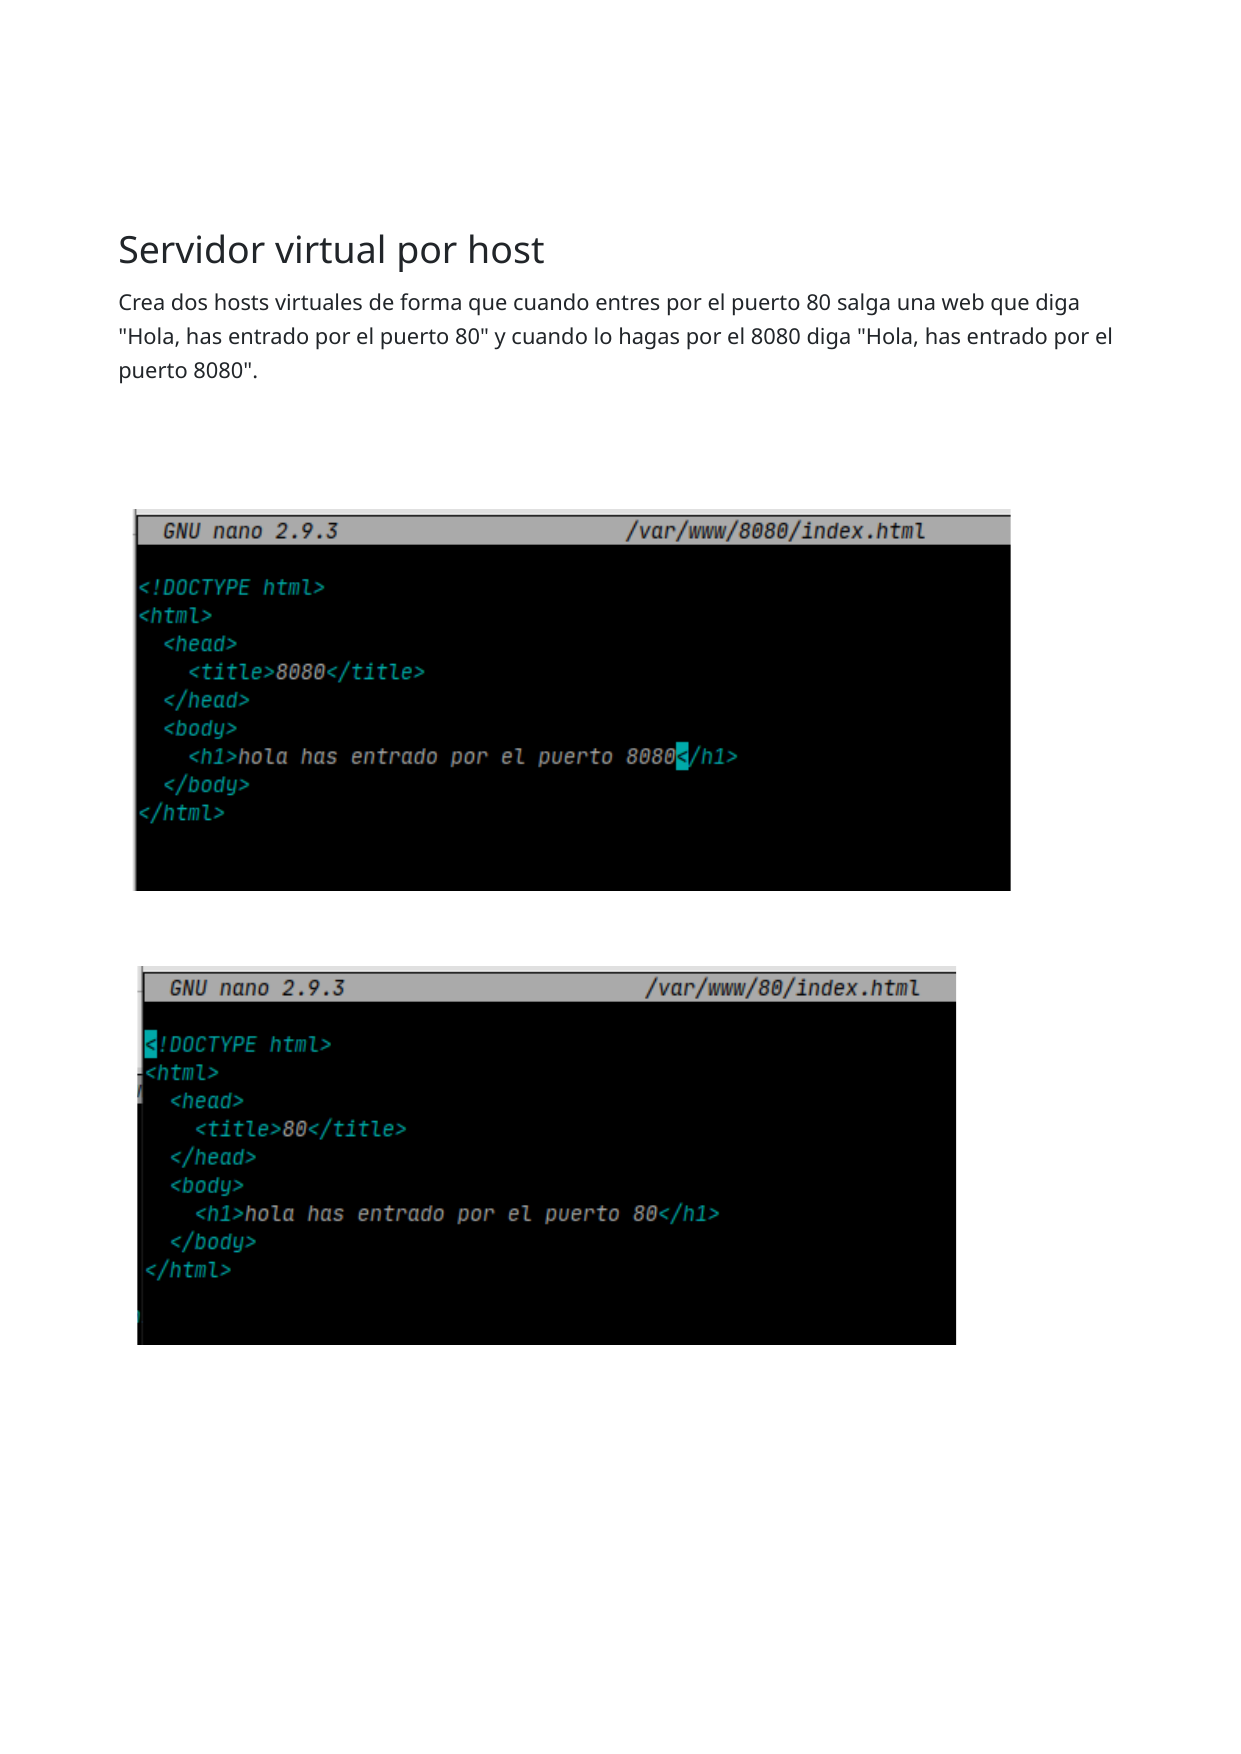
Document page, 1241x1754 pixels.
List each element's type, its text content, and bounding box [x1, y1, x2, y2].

picture [137, 966, 957, 1345]
text Crea dos hosts virtuales de forma que cuando entres por el puerto 80 salga una web que diga "Hola, has entrado por el puerto 80" y cuando lo hagas por el 8080 diga "Hola, has entrado por el puerto 8080". [118, 287, 1122, 385]
subtitle Servidor virtual por host [118, 223, 1122, 274]
picture [132, 509, 1011, 891]
